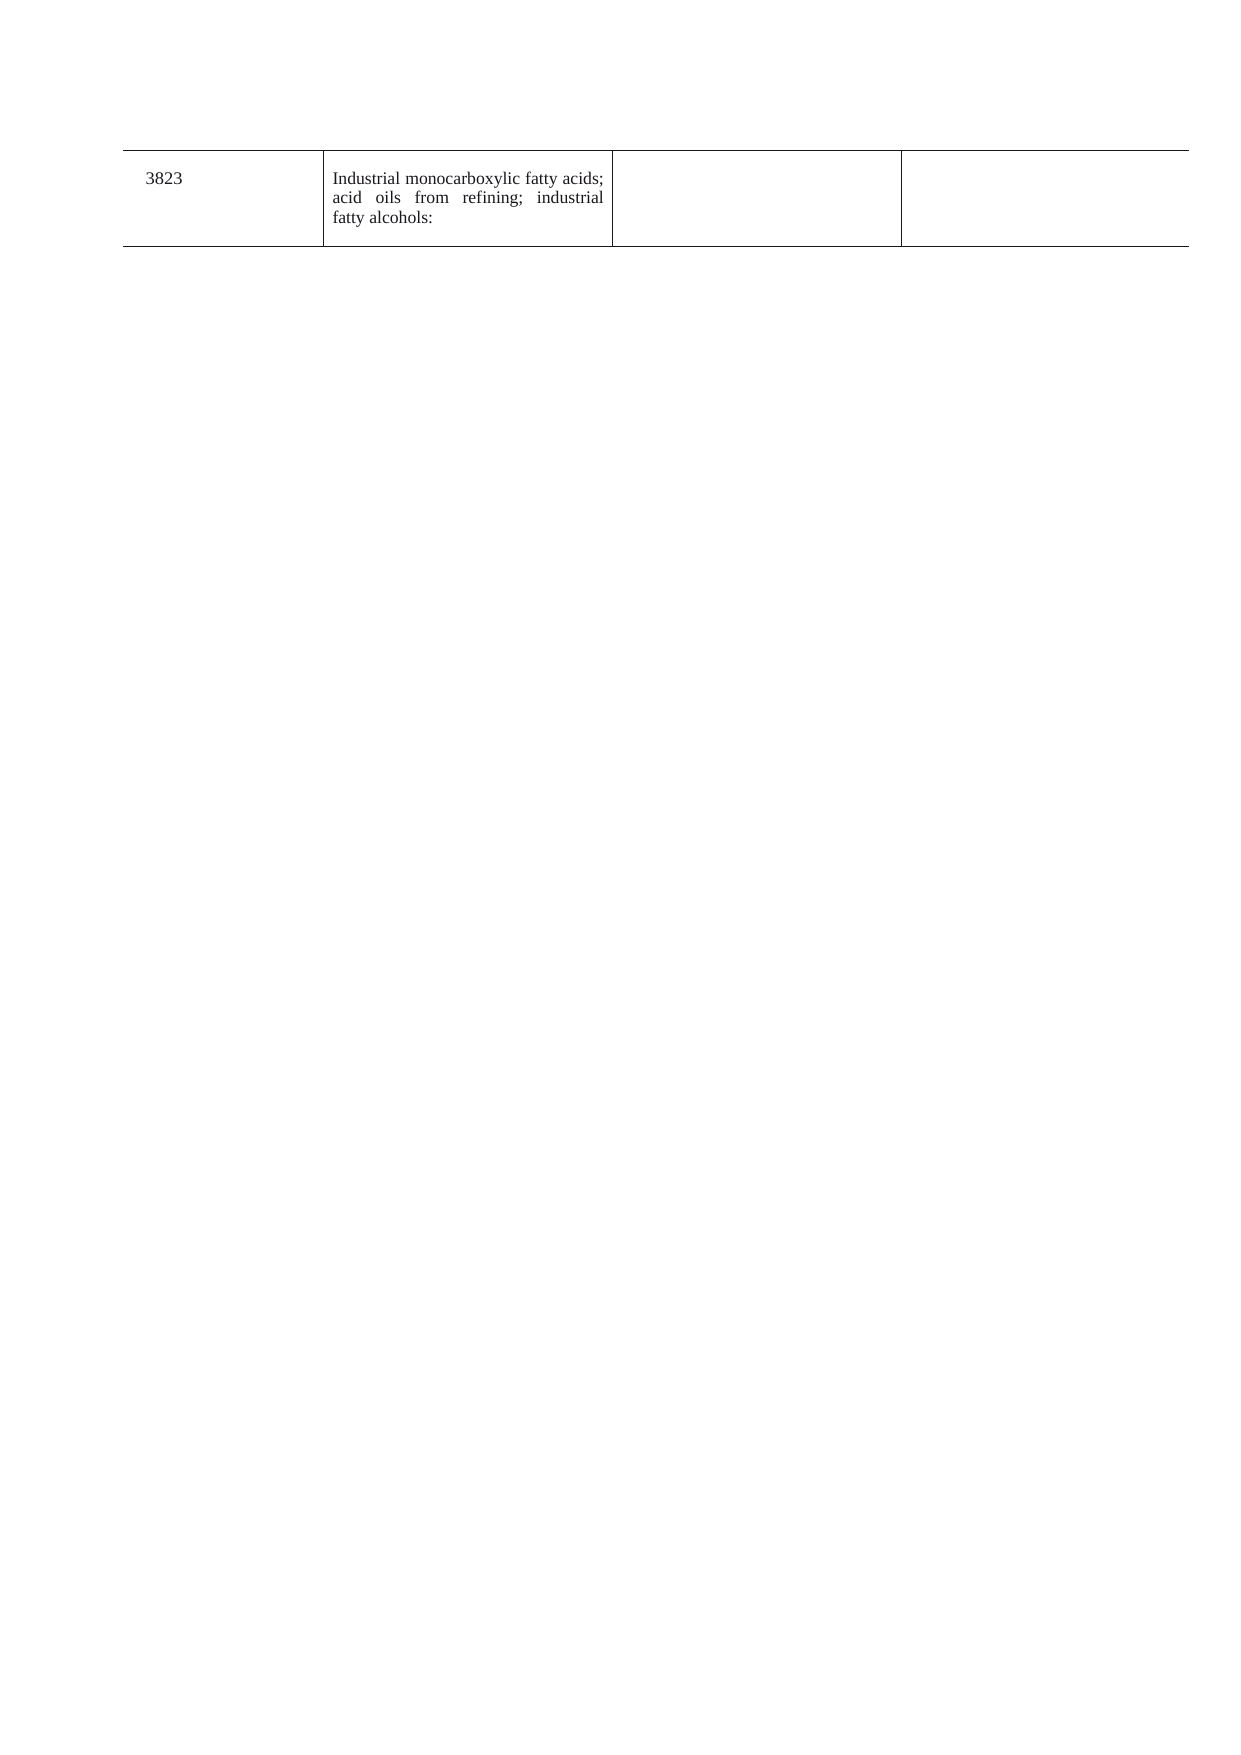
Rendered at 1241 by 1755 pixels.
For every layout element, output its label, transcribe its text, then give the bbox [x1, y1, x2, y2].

table_cell 3823 [123, 151, 323, 246]
table_cell Industrial monocarboxylic fatty acids; acid oils from refining; industrial fatty alcohols: [324, 151, 612, 246]
table_cell [902, 151, 1189, 246]
table_cell [613, 151, 901, 246]
